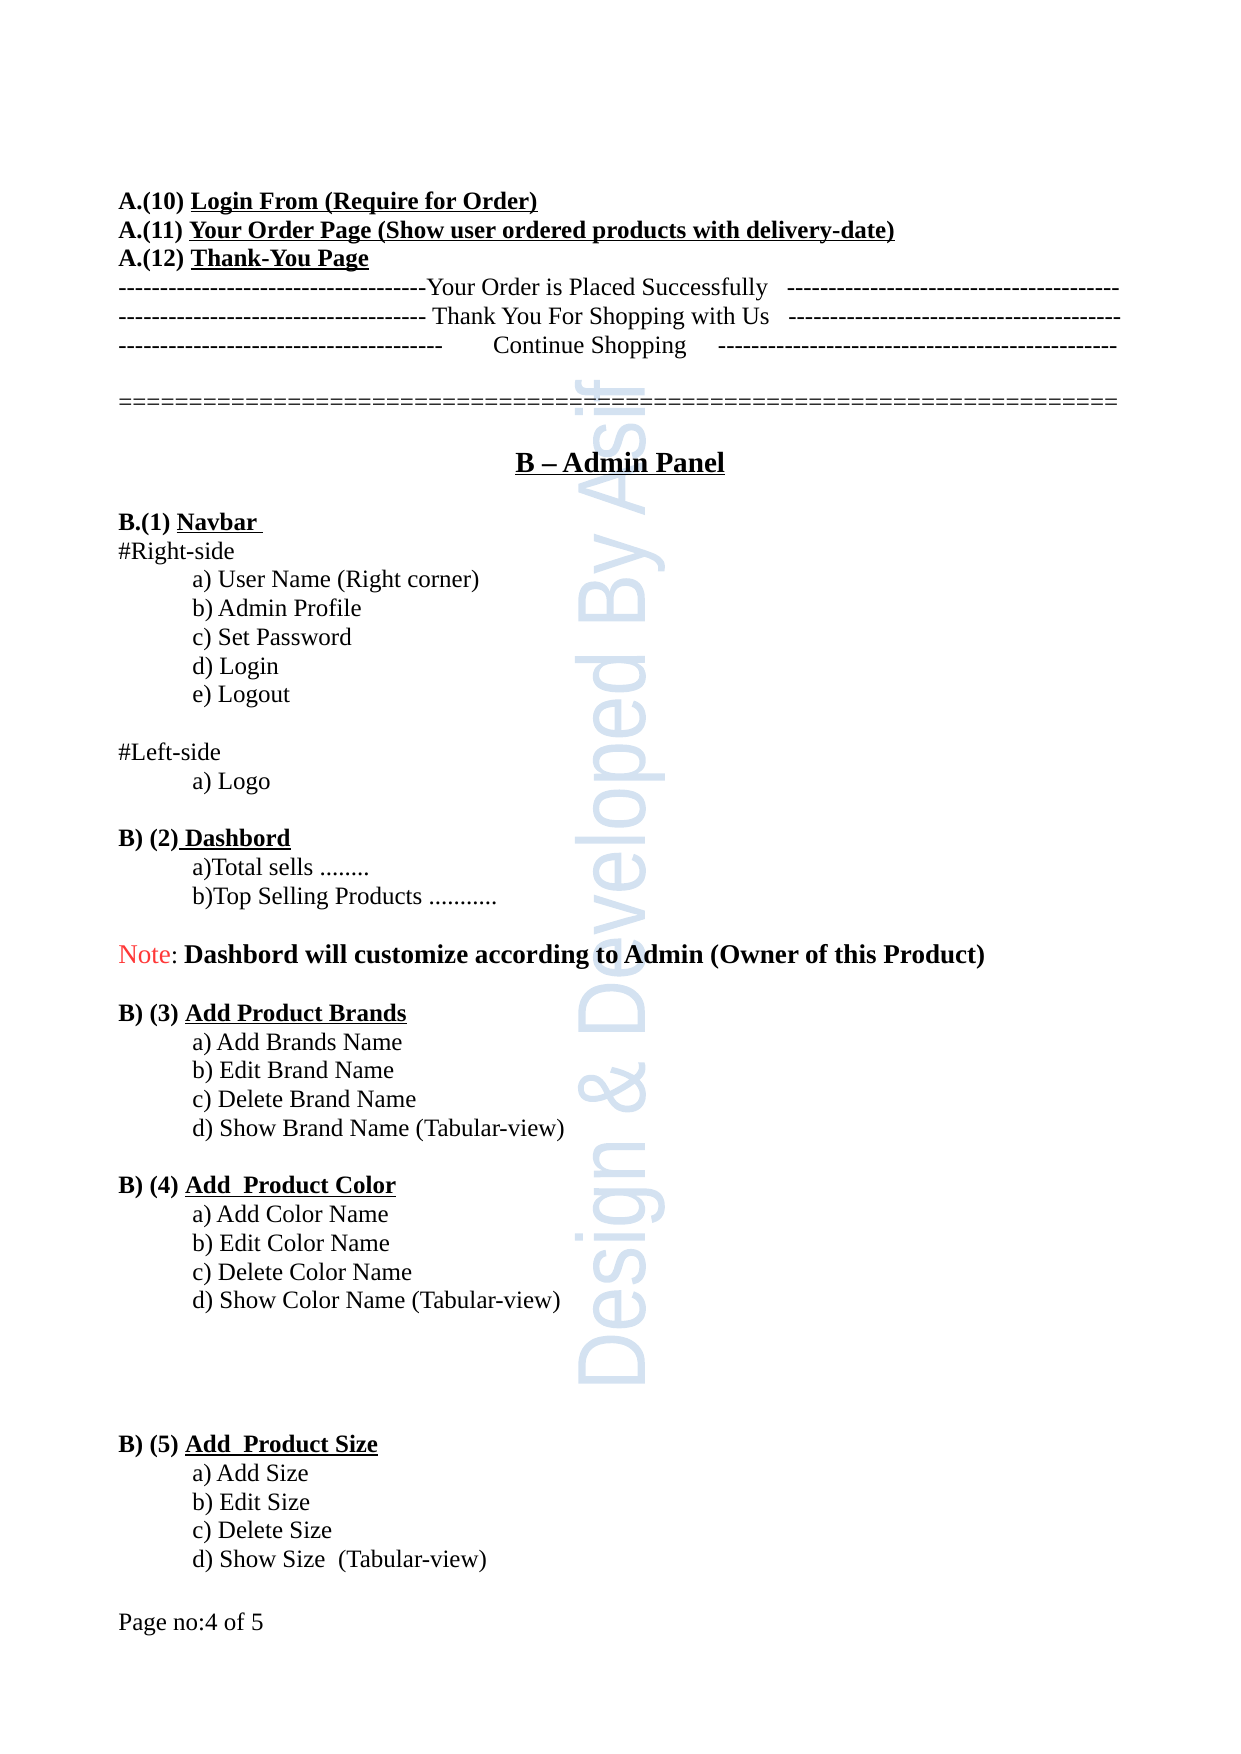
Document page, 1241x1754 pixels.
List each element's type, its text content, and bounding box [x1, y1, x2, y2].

text B – Admin Panel [118, 445, 610, 478]
text [586, 998, 637, 1024]
text d) Show Size (Tabular-view) [118, 1544, 1122, 1573]
text A.(12) Thank-You Page [118, 243, 1122, 272]
text A.(11) Your Order Page (Show user ordered products with delivery-date) [118, 215, 1122, 243]
text B – Admin Panel [610, 445, 638, 471]
text Note: Dashbord will customize according to Admin (Owner of this Product) [118, 938, 611, 969]
text b)Top Selling Products ........... [118, 881, 1122, 909]
text A.(10) Login From (Require for Order) [118, 186, 1122, 215]
text [605, 536, 1122, 564]
text [633, 1084, 1122, 1113]
text B) (3) Add Product Brands [118, 998, 581, 1027]
text Note: Dashbord will customize according to Admin (Owner of this Product) [622, 938, 1122, 969]
text --------------------------------------- Continue Shopping ------------------------------------------------ [118, 330, 1122, 358]
text e) Logout [118, 679, 1122, 708]
text b) Edit Size [118, 1487, 1122, 1516]
text a)Total sells ........ [118, 852, 614, 881]
text d) Login [118, 651, 1122, 679]
text ------------------------------------- Thank You For Shopping with Us ---------------------------------------- [118, 301, 1122, 330]
text [645, 593, 1122, 622]
text [622, 852, 1122, 881]
text a) Add Color Name [118, 1199, 1122, 1228]
text a) Add Brands Name [118, 1027, 1122, 1056]
text [614, 1085, 639, 1105]
text b) Edit Brand Name [118, 1056, 1122, 1084]
text [643, 998, 1122, 1027]
text #Right-side [118, 536, 632, 564]
text c) Delete Color Name [118, 1257, 1122, 1286]
text c) Set Password [118, 622, 1122, 651]
text b) Admin Profile [118, 593, 579, 622]
text c) Delete Brand Name [118, 1084, 623, 1113]
text [586, 593, 606, 613]
text B.(1) Navbar [118, 507, 1122, 536]
text d) Show Color Name (Tabular-view) [118, 1286, 1122, 1314]
text B – Admin Panel [626, 445, 1122, 478]
text ======================================================================= [118, 387, 1122, 416]
text B) (2) Dashbord [118, 823, 1122, 852]
text a) Add Size [118, 1458, 1122, 1487]
text #Left-side [118, 737, 1122, 766]
text -------------------------------------Your Order is Placed Successfully ---------------------------------------- [118, 272, 1122, 301]
text a) Logo [118, 766, 1122, 794]
text a) User Name (Right corner) [118, 564, 1122, 593]
text B) (4) Add Product Color [118, 1171, 1122, 1199]
text b) Edit Color Name [118, 1228, 1122, 1257]
text [614, 593, 637, 613]
text d) Show Brand Name (Tabular-view) [118, 1113, 1122, 1142]
text c) Delete Size [118, 1516, 1122, 1544]
text B) (5) Add Product Size [118, 1429, 1122, 1458]
